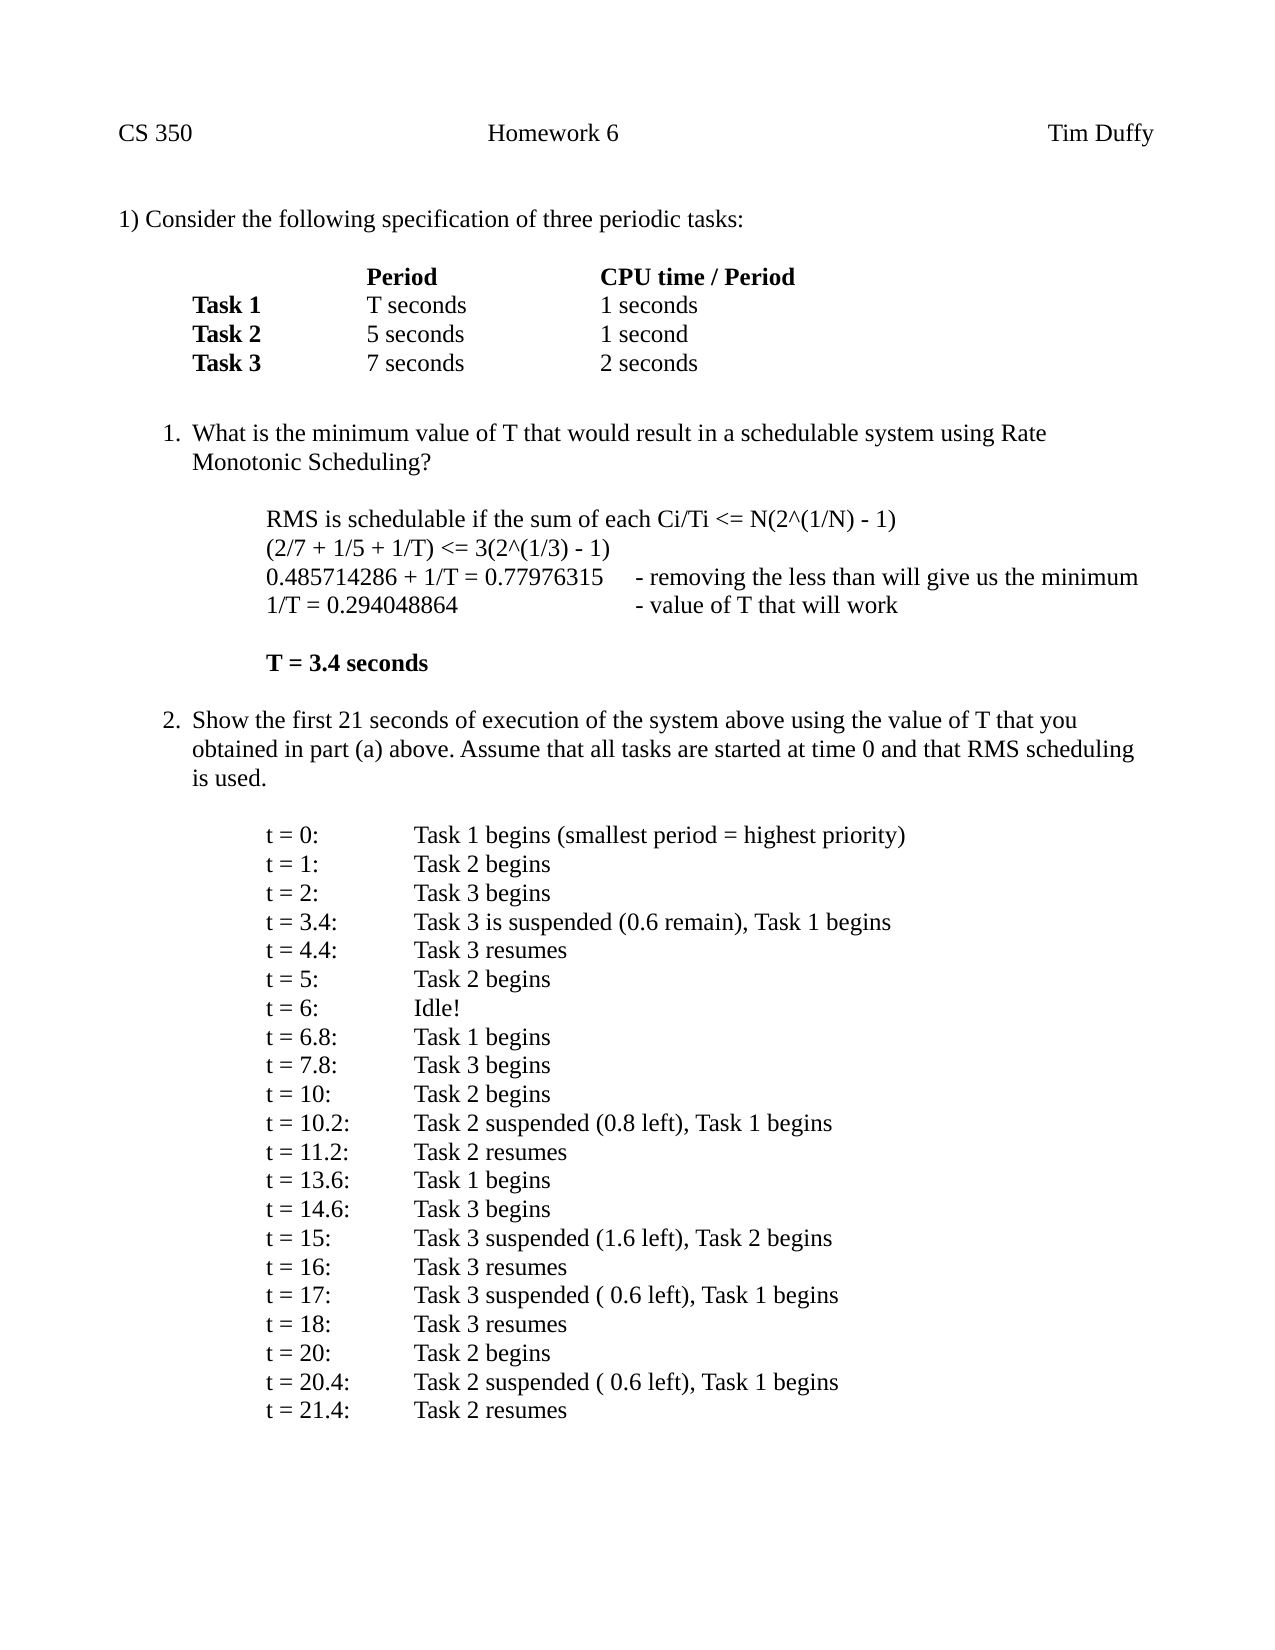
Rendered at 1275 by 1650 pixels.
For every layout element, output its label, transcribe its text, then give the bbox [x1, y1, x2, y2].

table_cell Task 3 [118, 348, 293, 377]
text t = 14.6: Task 3 begins [118, 1194, 1157, 1223]
text t = 1: Task 2 begins [118, 849, 1157, 878]
text t = 6: Idle! [118, 993, 1157, 1022]
text t = 6.8: Task 1 begins [118, 1022, 1157, 1051]
text t = 20: Task 2 begins [118, 1338, 1157, 1367]
text RMS is schedulable if the sum of each Ci/Ti <= N(2^(1/N) - 1) [118, 504, 1157, 533]
text t = 17: Task 3 suspended ( 0.6 left), Task 1 begins [118, 1281, 1157, 1309]
table_cell CPU time / Period [526, 262, 975, 291]
text t = 7.8: Task 3 begins [118, 1051, 1157, 1079]
table_cell 2 seconds [526, 348, 975, 377]
list What is the minimum value of T that would result in a schedulable system using Rate Monotonic Scheduling? [162, 418, 1157, 476]
text t = 18: Task 3 resumes [118, 1309, 1157, 1338]
text t = 10: Task 2 begins [118, 1079, 1157, 1108]
table_cell 5 seconds [293, 319, 526, 348]
text CS 350 Homework 6 Tim Duffy [118, 118, 1157, 147]
text t = 5: Task 2 begins [118, 964, 1157, 993]
text t = 0: Task 1 begins (smallest period = highest priority) [118, 821, 1157, 849]
table_header [293, 233, 526, 262]
text t = 10.2: Task 2 suspended (0.8 left), Task 1 begins [118, 1108, 1157, 1137]
text 1/T = 0.294048864 - value of T that will work [118, 591, 1157, 619]
text t = 16: Task 3 resumes [118, 1252, 1157, 1281]
text t = 15: Task 3 suspended (1.6 left), Task 2 begins [118, 1223, 1157, 1252]
table_cell 1 second [526, 319, 975, 348]
text 0.485714286 + 1/T = 0.77976315 - removing the less than will give us the minimum [118, 562, 1157, 591]
text t = 11.2: Task 2 resumes [118, 1137, 1157, 1166]
table_cell [118, 262, 293, 291]
text t = 3.4: Task 3 is suspended (0.6 remain), Task 1 begins [118, 907, 1157, 936]
text T = 3.4 seconds [118, 648, 1157, 677]
table_cell Task 1 [118, 291, 293, 319]
text t = 4.4: Task 3 resumes [118, 936, 1157, 964]
list Show the first 21 seconds of execution of the system above using the value of T that you obtained in part (a) above. Assume that all tasks are started at time 0 and that RMS scheduling is used. [162, 706, 1157, 792]
table_cell 1 seconds [526, 291, 975, 319]
text t = 20.4: Task 2 suspended ( 0.6 left), Task 1 begins [118, 1367, 1157, 1396]
table_cell Period [293, 262, 526, 291]
text t = 21.4: Task 2 resumes [118, 1396, 1157, 1424]
table_cell Task 2 [118, 319, 293, 348]
table_cell T seconds [293, 291, 526, 319]
text (2/7 + 1/5 + 1/T) <= 3(2^(1/3) - 1) [118, 533, 1157, 562]
table_header [118, 233, 293, 262]
table_cell 7 seconds [293, 348, 526, 377]
table_header [526, 233, 975, 262]
text t = 2: Task 3 begins [118, 878, 1157, 907]
text 1) Consider the following specification of three periodic tasks: [118, 204, 1157, 233]
text t = 13.6: Task 1 begins [118, 1166, 1157, 1194]
